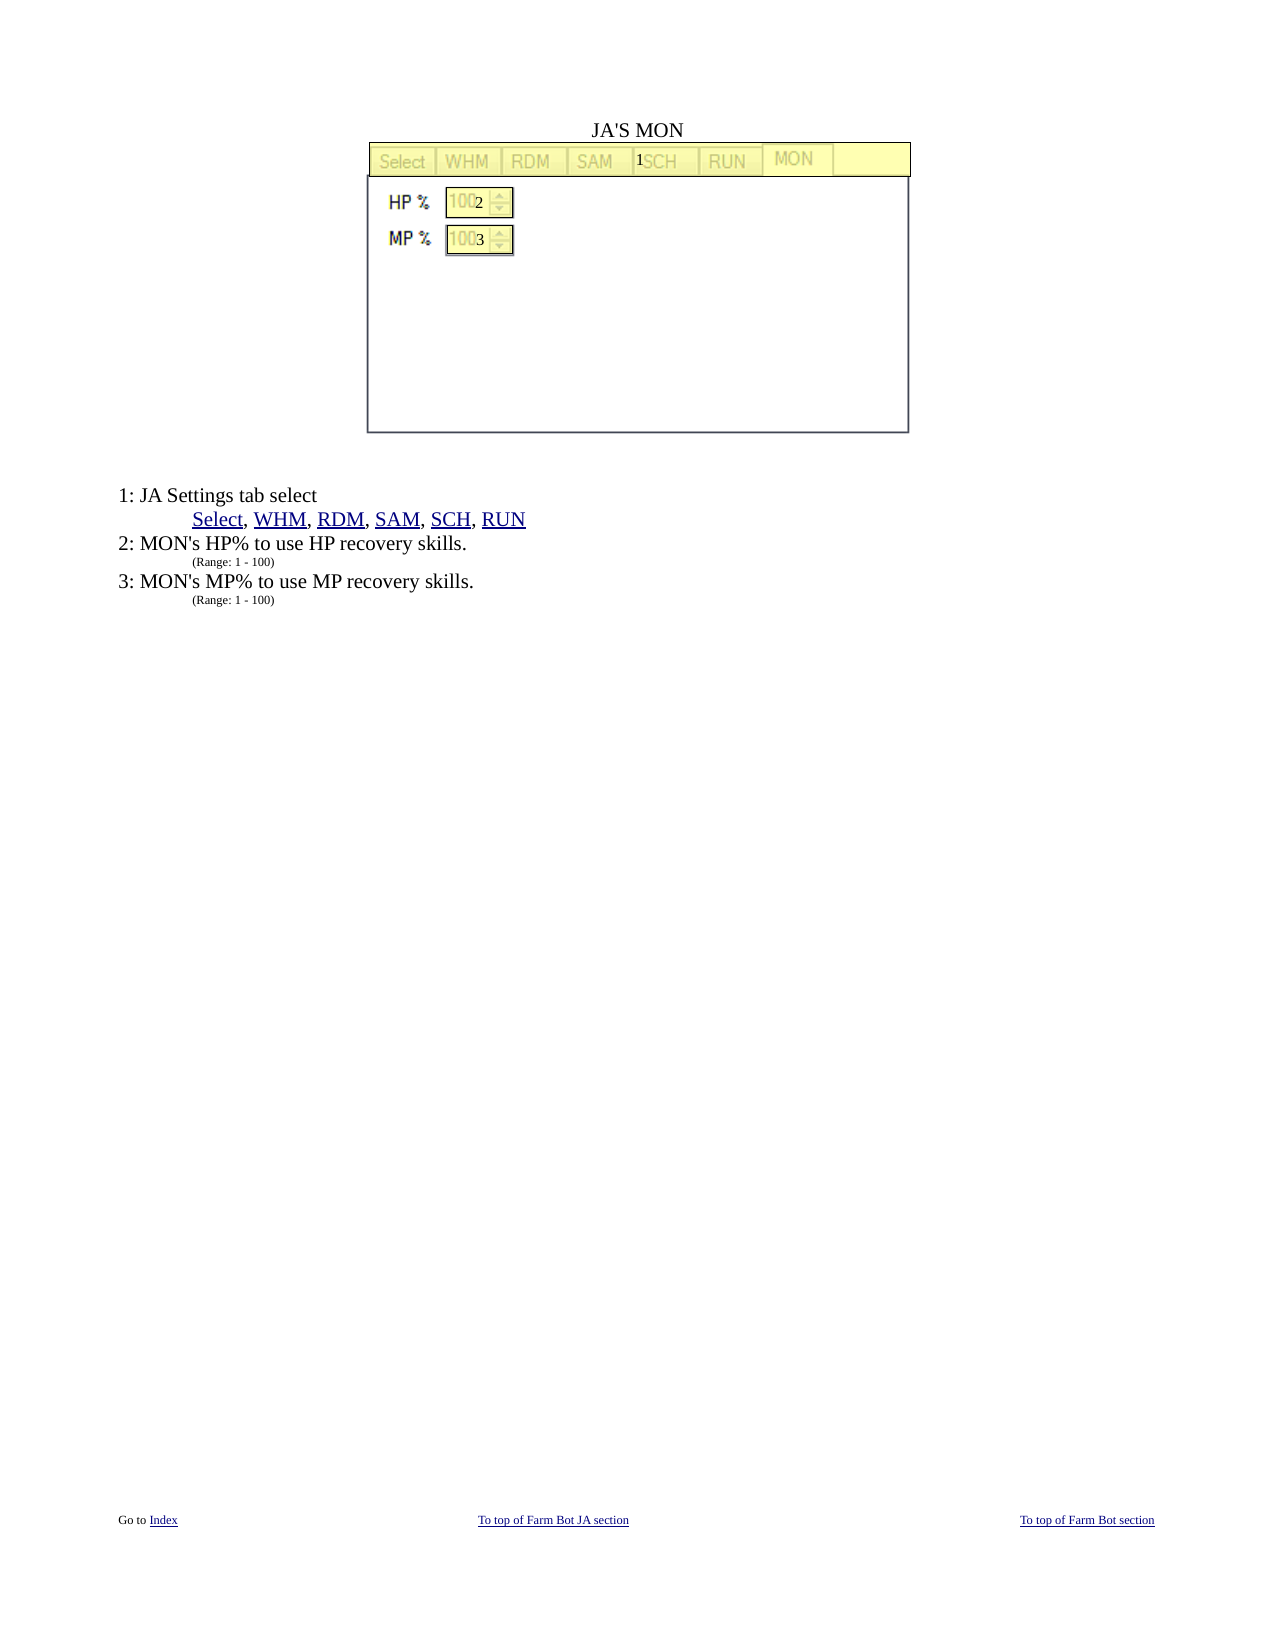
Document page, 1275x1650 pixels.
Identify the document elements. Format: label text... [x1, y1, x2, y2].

text JA'S MON [118, 118, 1157, 142]
text 1: JA Settings tab select [118, 482, 1157, 507]
picture [364, 142, 911, 435]
text (Range: 1 - 100) [118, 555, 1157, 569]
text (Range: 1 - 100) [118, 593, 1157, 607]
text Go to Index To top of Farm Bot JA section To top of Farm Bot section [118, 1513, 1157, 1527]
text Select, WHM, RDM, SAM, SCH, RUN [118, 507, 1157, 531]
text 2: MON's HP% to use HP recovery skills. [118, 531, 1157, 555]
text 3: MON's MP% to use MP recovery skills. [118, 569, 1157, 593]
